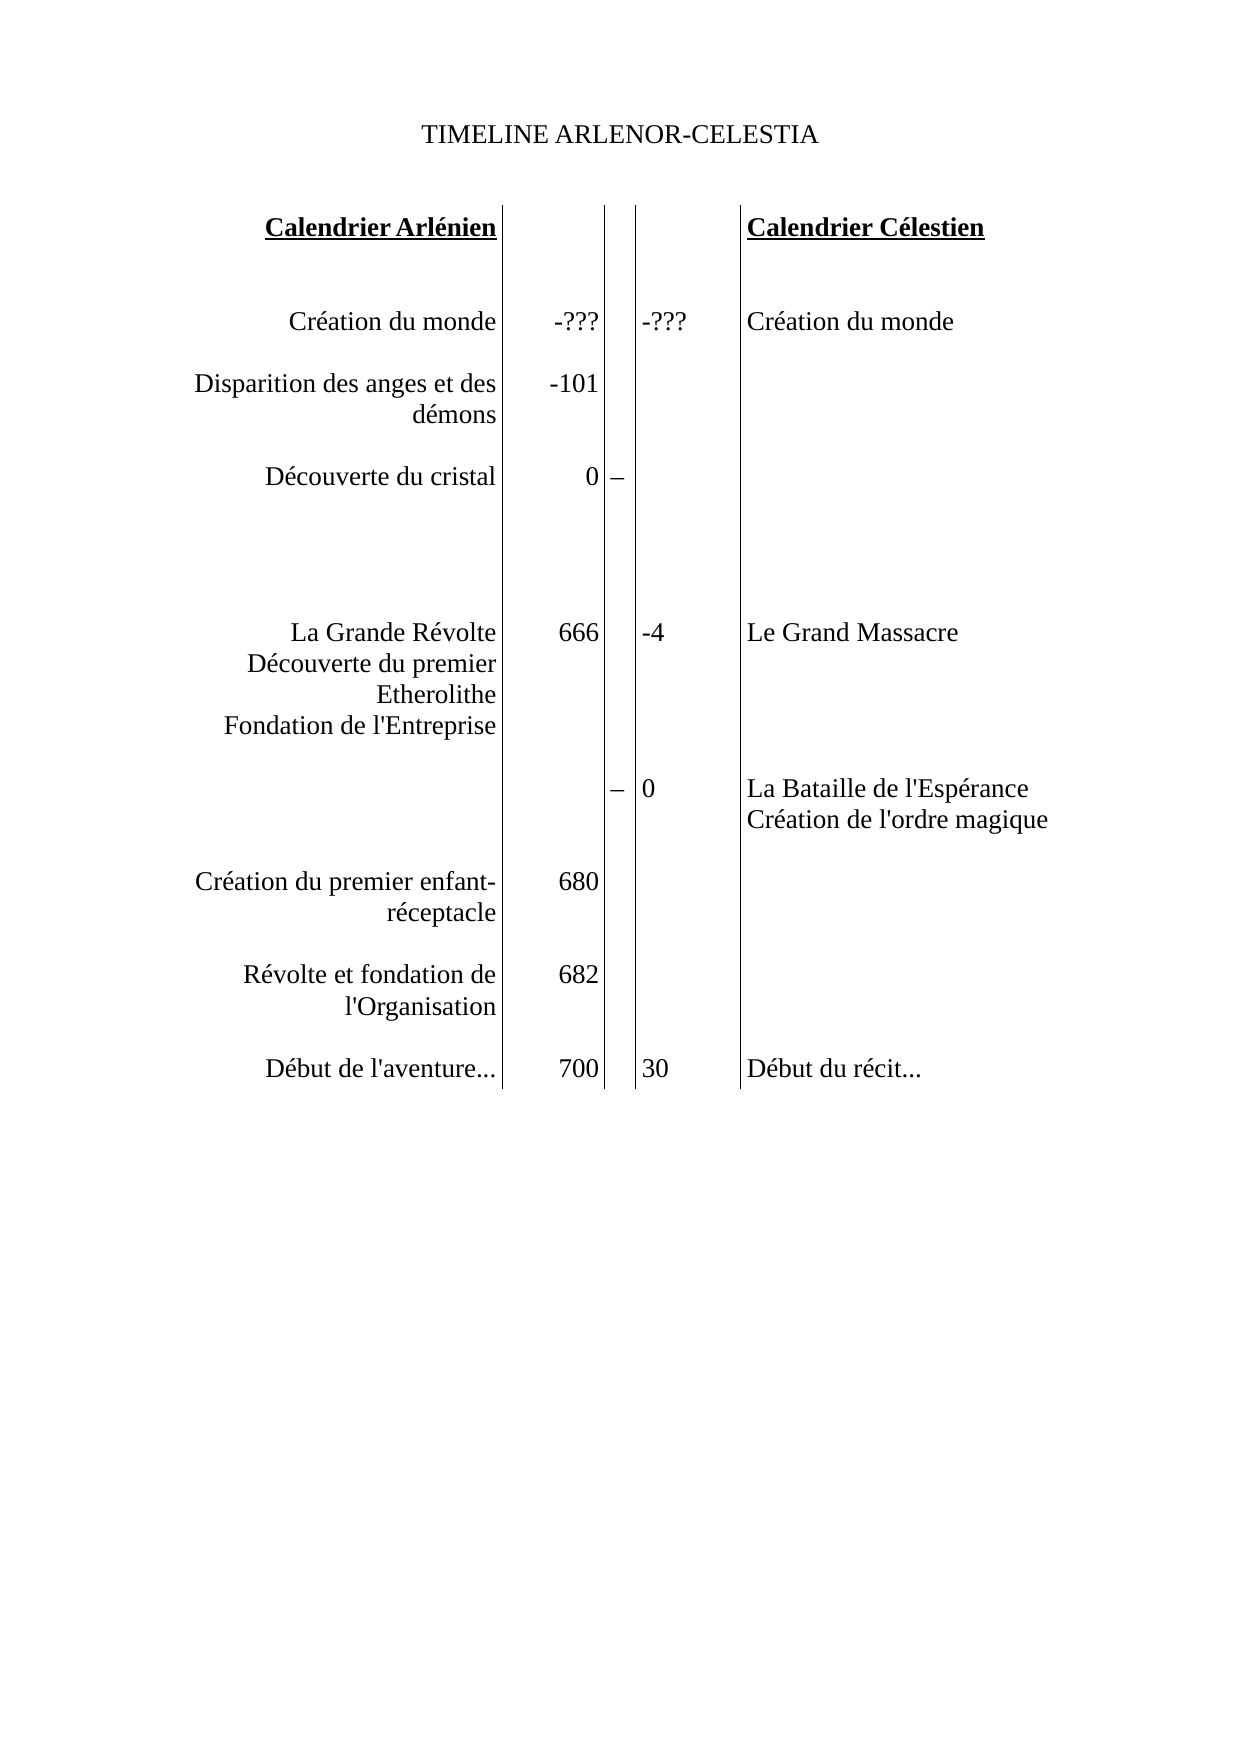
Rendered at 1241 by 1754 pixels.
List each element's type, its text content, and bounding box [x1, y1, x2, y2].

table_header – – [605, 205, 635, 1089]
text TIMELINE ARLENOR-CELESTIA [118, 118, 1122, 149]
table_header Calendrier Arlénien Création du monde Disparition des anges et des démons Découverte du cristal La Grande Révolte Découverte du premier Etherolithe Fondation de l'Entreprise Création du premier enfant-réceptacle Révolte et fondation de l'Organisation Début de l'aventure... [118, 205, 502, 1089]
table_header -??? -4 0 30 [636, 205, 740, 1089]
table_header -??? -101 0 666 680 682 700 [503, 205, 604, 1089]
table_header Calendrier Célestien Création du monde Le Grand Massacre La Bataille de l'Espérance Création de l'ordre magique Début du récit... [741, 205, 1122, 1089]
